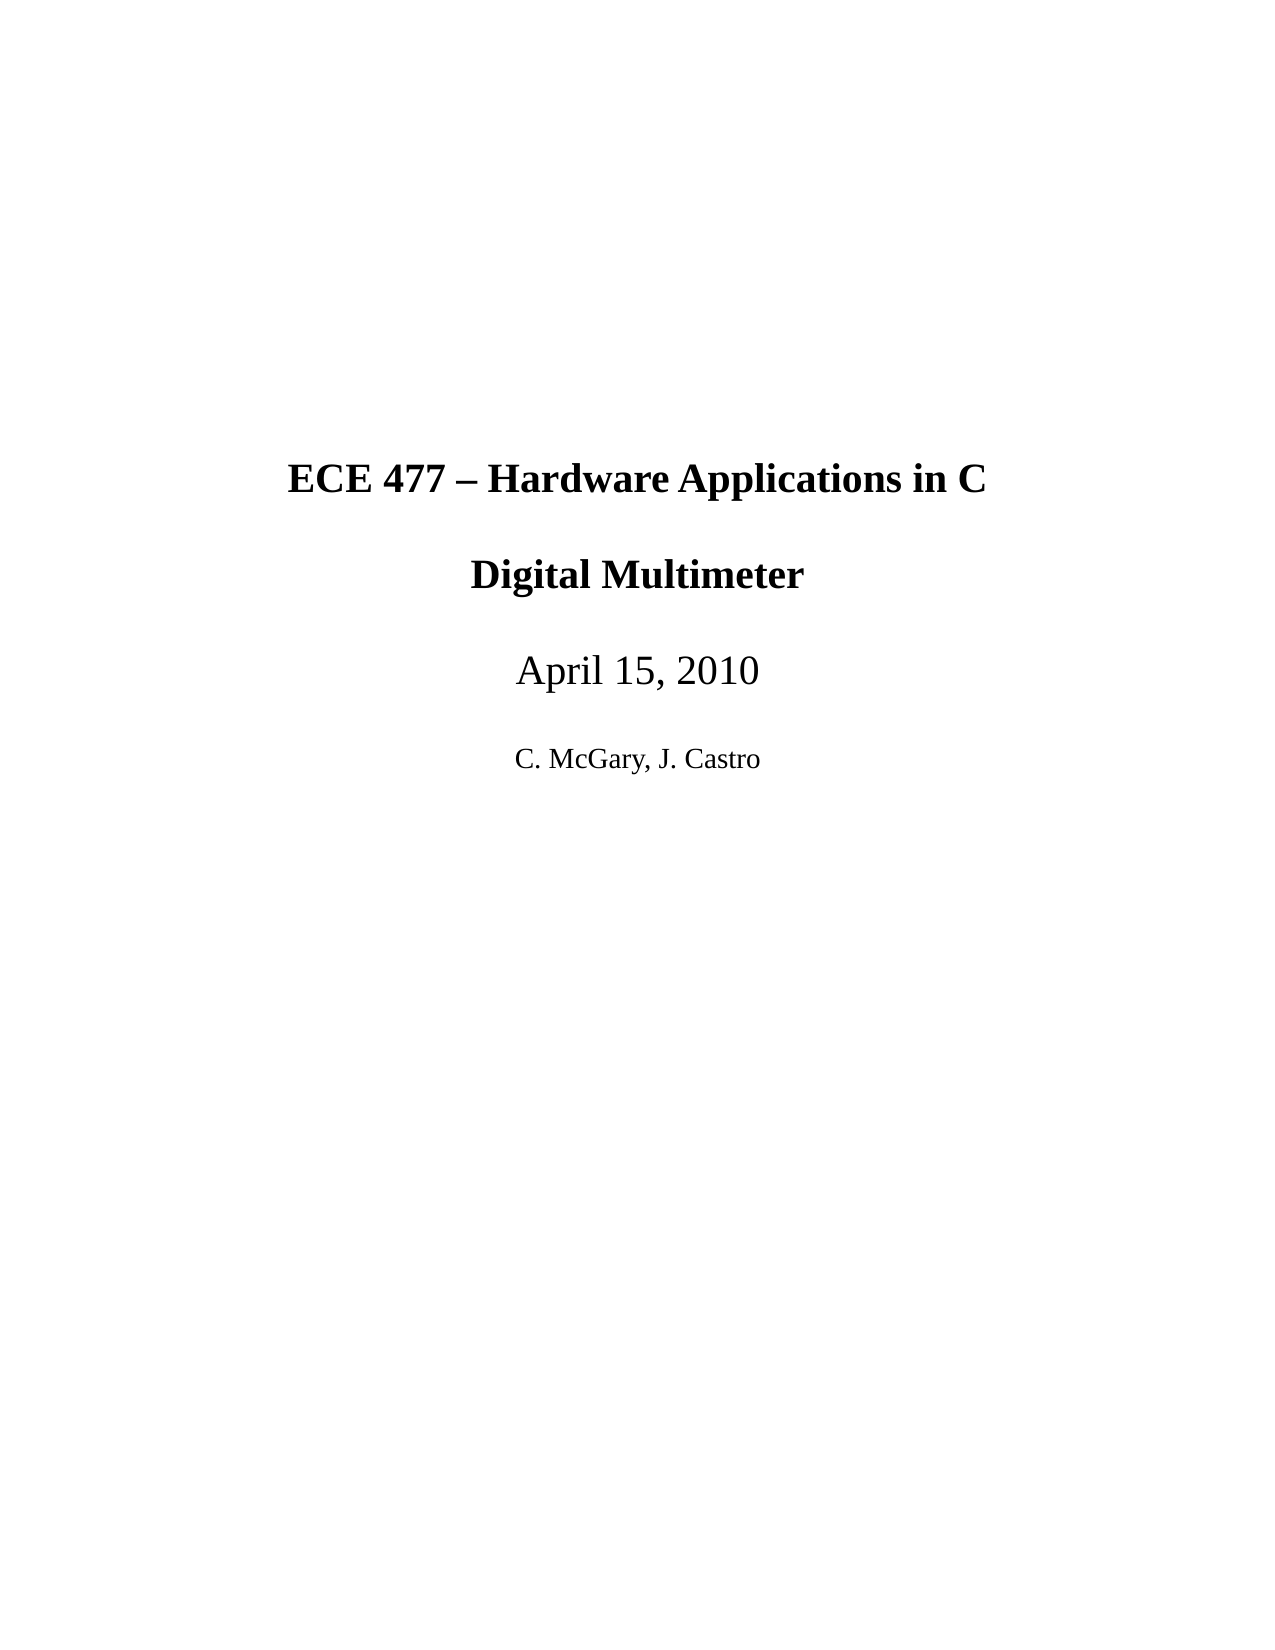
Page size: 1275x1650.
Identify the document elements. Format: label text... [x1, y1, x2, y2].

text ECE 477 – Hardware Applications in C [118, 453, 1157, 501]
text C. McGary, J. Castro [118, 741, 1157, 774]
text Digital Multimeter [118, 549, 1157, 597]
text April 15, 2010 [118, 645, 1157, 693]
